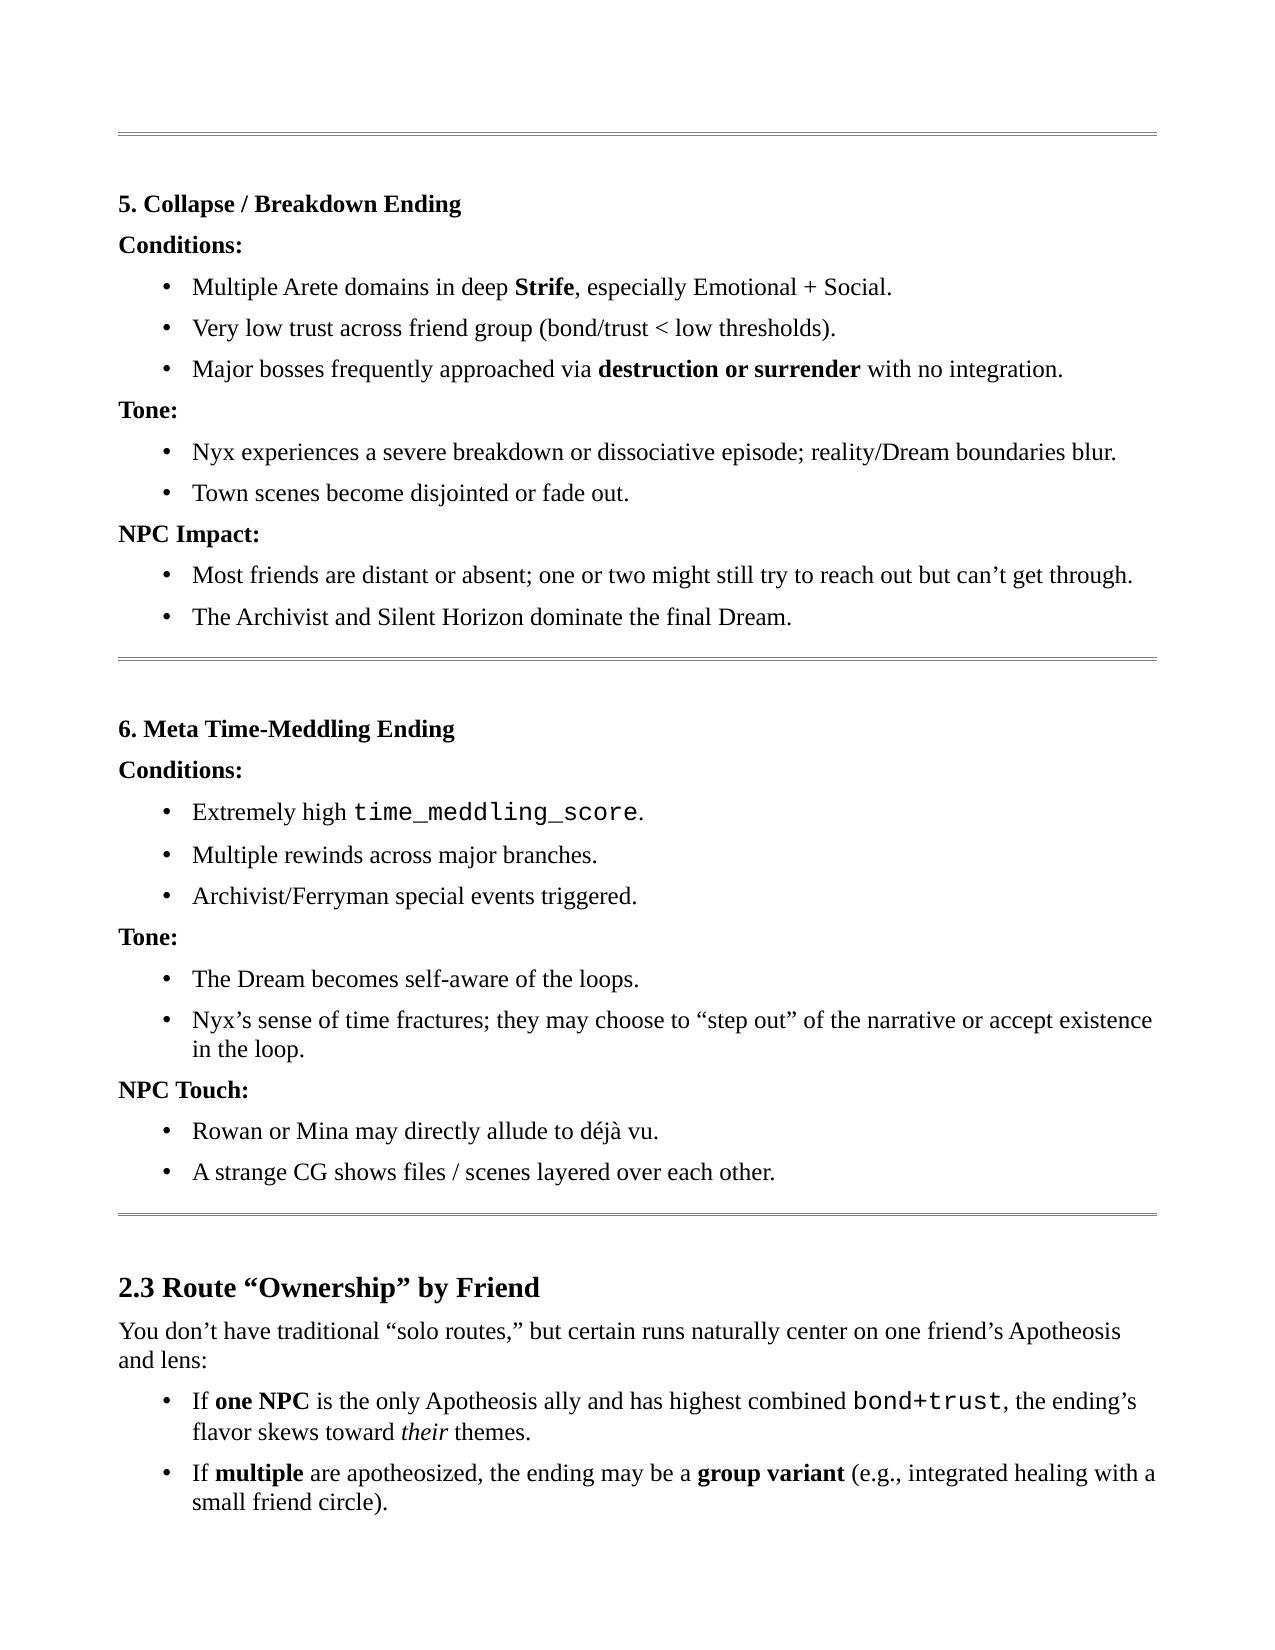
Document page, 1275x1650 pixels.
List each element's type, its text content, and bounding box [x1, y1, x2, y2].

list Nyx’s sense of time fractures; they may choose to “step out” of the narrative or accept existence in the loop. [162, 1005, 1157, 1062]
list Most friends are distant or absent; one or two might still try to reach out but can’t get through. [162, 561, 1157, 589]
list Extremely high time_meddling_score. [162, 797, 1157, 827]
list Multiple Arete domains in deep Strife, especially Emotional + Social. [162, 272, 1157, 301]
list Very low trust across friend group (bond/trust < low thresholds). [162, 313, 1157, 342]
text Tone: [118, 396, 1157, 424]
list Town scenes become disjointed or fade out. [162, 478, 1157, 507]
list The Archivist and Silent Horizon dominate the final Dream. [162, 602, 1157, 631]
subtitle 5. Collapse / Breakdown Ending [118, 189, 1157, 218]
list Rowan or Mina may directly allude to déjà vu. [162, 1116, 1157, 1145]
text NPC Touch: [118, 1075, 1157, 1104]
text NPC Impact: [118, 519, 1157, 548]
subtitle 2.3 Route “Ownership” by Friend [118, 1270, 1157, 1303]
list A strange CG shows files / scenes layered over each other. [162, 1157, 1157, 1186]
text Conditions: [118, 231, 1157, 259]
text Conditions: [118, 755, 1157, 784]
list Archivist/Ferryman special events triggered. [162, 881, 1157, 910]
list The Dream becomes self-aware of the loops. [162, 964, 1157, 992]
list Multiple rewinds across major branches. [162, 840, 1157, 869]
subtitle 6. Meta Time-Meddling Ending [118, 714, 1157, 743]
text You don’t have traditional “solo routes,” but certain runs naturally center on one friend’s Apotheosis and lens: [118, 1316, 1157, 1373]
list If one NPC is the only Apotheosis ally and has highest combined bond+trust, the ending’s flavor skews toward their themes. [162, 1386, 1157, 1446]
text Tone: [118, 922, 1157, 951]
list If multiple are apotheosized, the ending may be a group variant (e.g., integrated healing with a small friend circle). [162, 1458, 1157, 1516]
list Nyx experiences a severe breakdown or dissociative episode; reality/Dream boundaries blur. [162, 437, 1157, 466]
list Major bosses frequently approached via destruction or surrender with no integration. [162, 354, 1157, 383]
